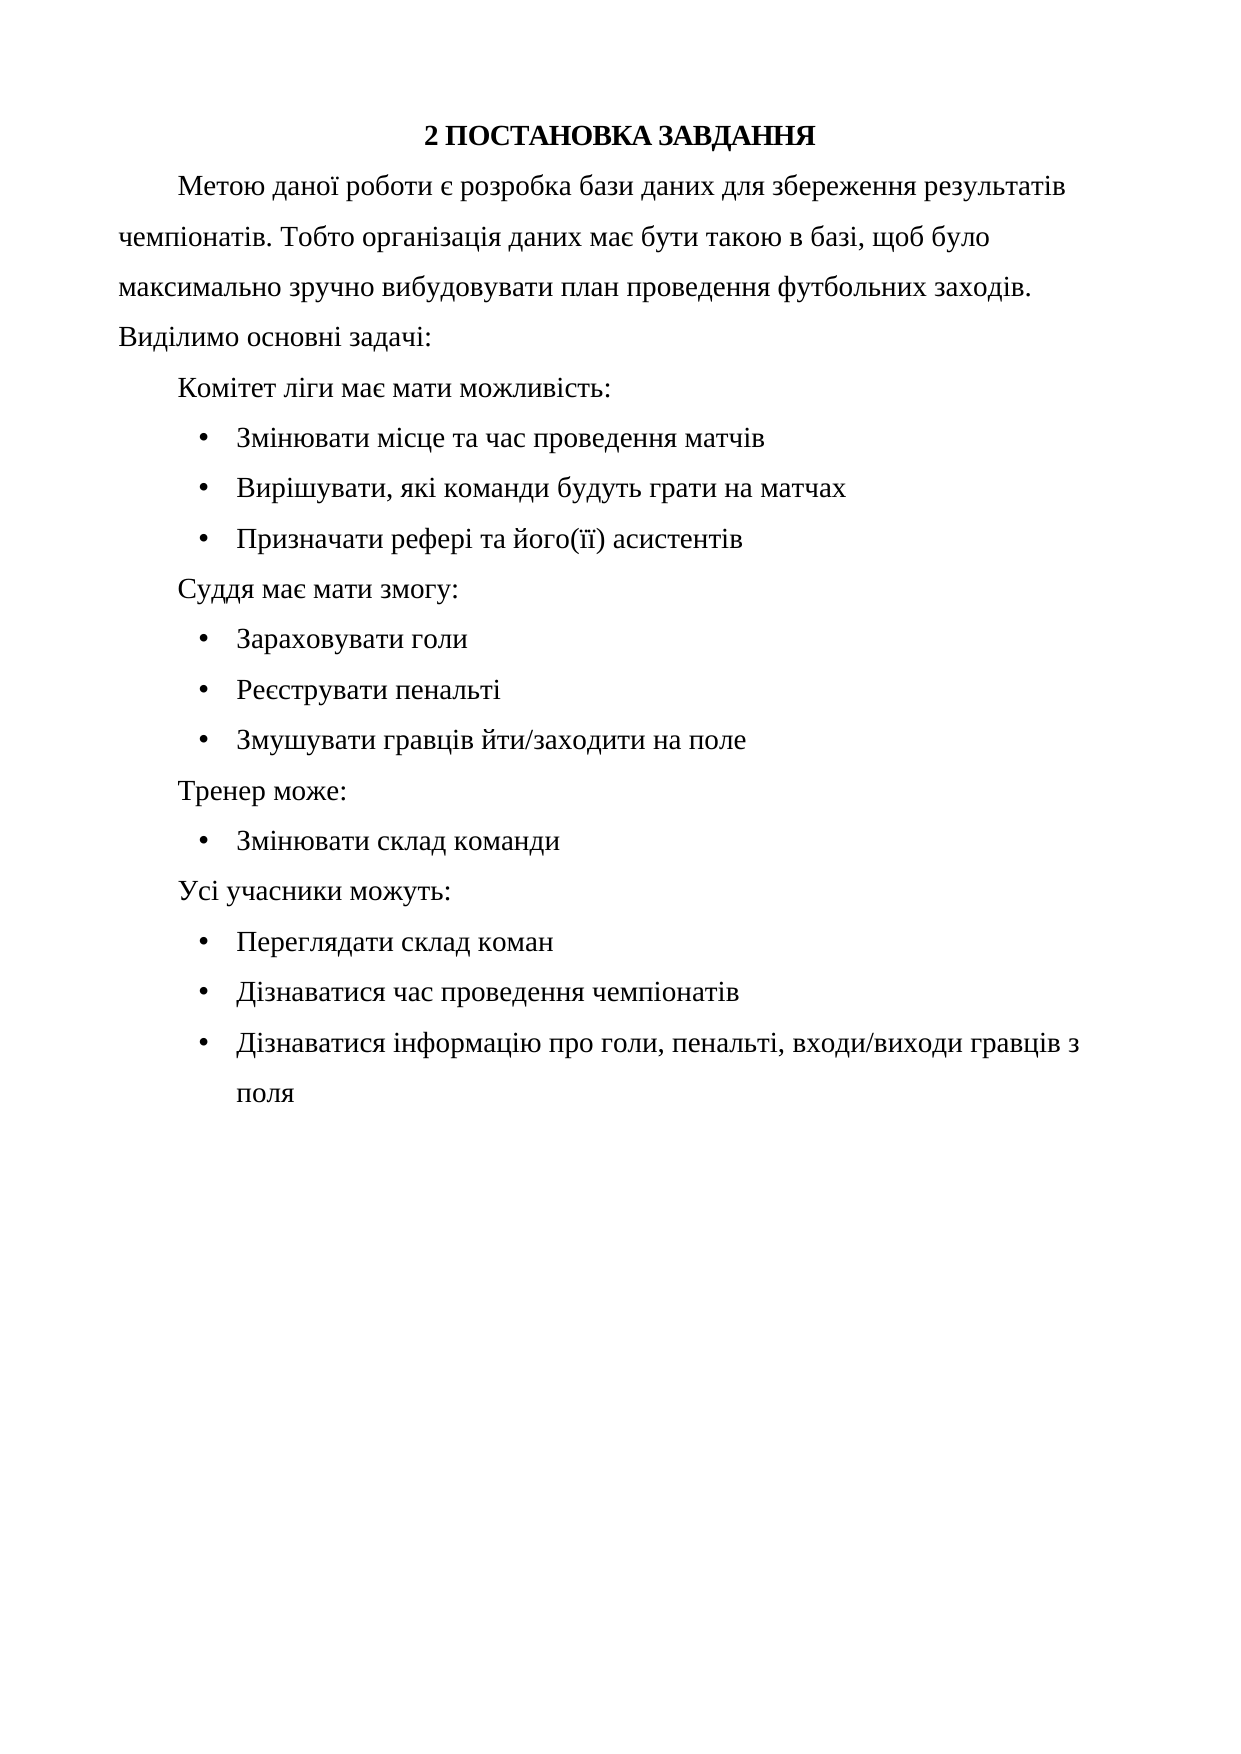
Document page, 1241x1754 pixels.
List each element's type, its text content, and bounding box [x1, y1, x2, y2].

list Змушувати гравців йти/заходити на поле [199, 722, 1122, 756]
text Усі учасники можуть: [118, 873, 1122, 907]
text Суддя має мати змогу: [118, 571, 1122, 605]
list Переглядати склад коман [199, 924, 1122, 957]
text Комітет ліги має мати можливість: [118, 370, 1122, 403]
text Метою даної роботи є розробка бази даних для збереження результатів чемпіонатів. Тобто організація даних має бути такою в базі, щоб було максимально зручно вибудовувати план проведення футбольних заходів. Виділимо основні задачі: [118, 168, 1122, 353]
text Тренер може: [118, 773, 1122, 806]
list Дізнаватися інформацію про голи, пенальті, входи/виходи гравців з поля [199, 1025, 1122, 1109]
list Змінювати місце та час проведення матчів [199, 420, 1122, 454]
list Дізнаватися час проведення чемпіонатів [199, 974, 1122, 1008]
list Реєструвати пенальті [199, 672, 1122, 706]
list Змінювати склад команди [199, 823, 1122, 857]
list Зараховувати голи [199, 622, 1122, 655]
list Призначати рефері та його(її) асистентів [199, 521, 1122, 554]
subtitle 2 Постановка завдання [118, 118, 1122, 152]
list Вирішувати, які команди будуть грати на матчах [199, 470, 1122, 504]
